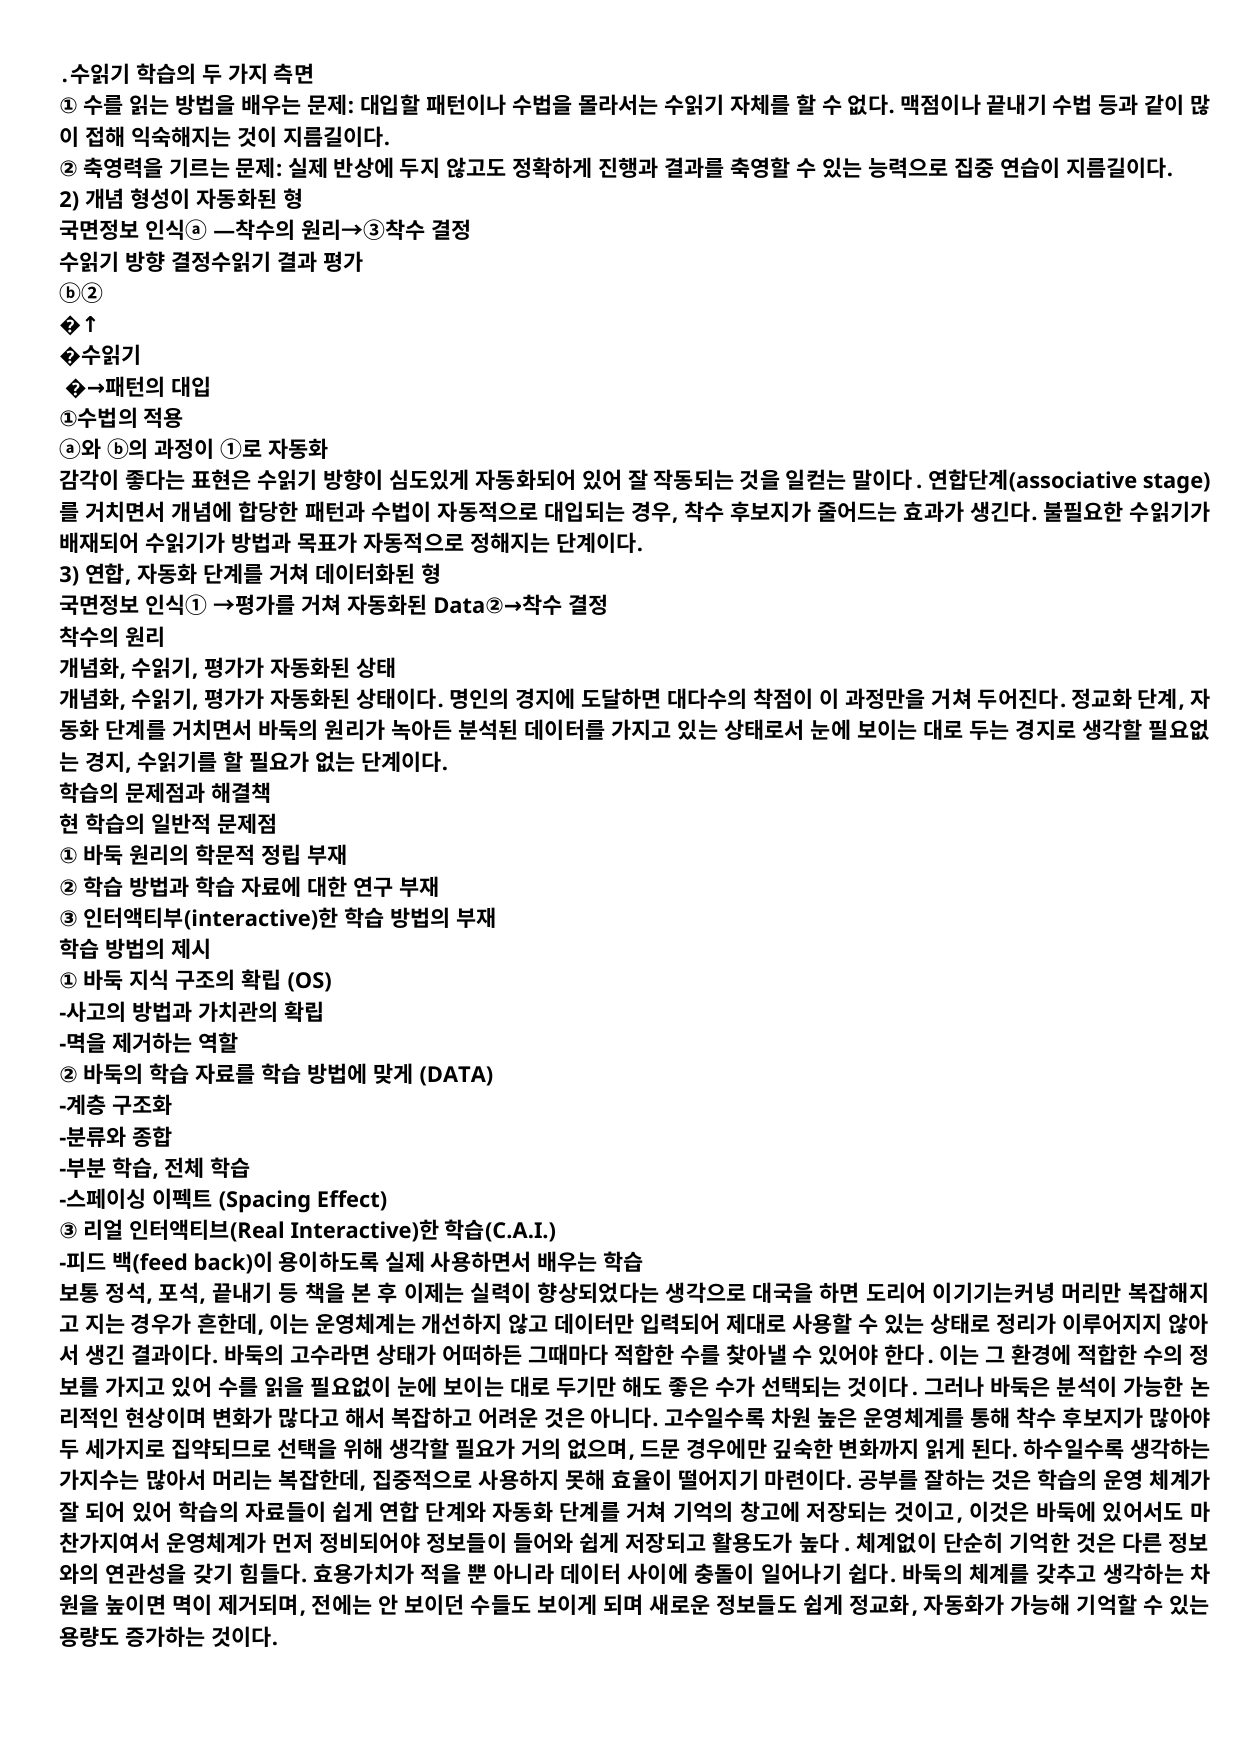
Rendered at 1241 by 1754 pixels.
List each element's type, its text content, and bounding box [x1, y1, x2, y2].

text 3) 연합, 자동화 단계를 거쳐 데이터화된 형 [59, 559, 1211, 589]
text 감각이 좋다는 표현은 수읽기 방향이 심도있게 자동화되어 있어 잘 작동되는 것을 일컫는 말이다. 연합단계(associative stage)를 거치면서 개념에 합당한 패턴과 수법이 자동적으로 대입되는 경우, 착수 후보지가 줄어드는 효과가 생긴다. 불필요한 수읽기가 배재되어 수읽기가 방법과 목표가 자동적으로 정해지는 단계이다. [59, 465, 1211, 558]
text 개념화, 수읽기, 평가가 자동화된 상태이다. 명인의 경지에 도달하면 대다수의 착점이 이 과정만을 거쳐 두어진다. 정교화 단계, 자동화 단계를 거치면서 바둑의 원리가 녹아든 분석된 데이터를 가지고 있는 상태로서 눈에 보이는 대로 두는 경지로 생각할 필요없는 경지, 수읽기를 할 필요가 없는 단계이다. [59, 684, 1211, 776]
text 국면정보 인식ⓐ ―착수의 원리→③착수 결정 [59, 215, 1211, 245]
text ①수법의 적용 [59, 403, 1211, 433]
text -스페이싱 이펙트 (Spacing Effect) [59, 1184, 1211, 1214]
text ① 수를 읽는 방법을 배우는 문제: 대입할 패턴이나 수법을 몰라서는 수읽기 자체를 할 수 없다. 맥점이나 끝내기 수법 등과 같이 많이 접해 익숙해지는 것이 지름길이다. [59, 90, 1211, 151]
text 국면정보 인식① →평가를 거쳐 자동화된 Data②→착수 결정 [59, 590, 1211, 620]
text �→패턴의 대입 [59, 372, 1211, 401]
text ③ 리얼 인터액티브(Real Interactive)한 학습(C.A.I.) [59, 1215, 1211, 1245]
text -계층 구조화 [59, 1090, 1211, 1120]
text �수읽기 [59, 340, 1211, 370]
text 학습 방법의 제시 [59, 934, 1211, 964]
text ․수읽기 학습의 두 가지 측면 [59, 59, 1211, 89]
text 수읽기 방향 결정수읽기 결과 평가 [59, 247, 1211, 276]
text ① 바둑 지식 구조의 확립 (OS) [59, 965, 1211, 995]
text ⓐ와 ⓑ의 과정이 ①로 자동화 [59, 434, 1211, 464]
text 착수의 원리 [59, 622, 1211, 651]
text 보통 정석, 포석, 끝내기 등 책을 본 후 이제는 실력이 향상되었다는 생각으로 대국을 하면 도리어 이기기는커녕 머리만 복잡해지고 지는 경우가 흔한데, 이는 운영체계는 개선하지 않고 데이터만 입력되어 제대로 사용할 수 있는 상태로 정리가 이루어지지 않아서 생긴 결과이다. 바둑의 고수라면 상태가 어떠하든 그때마다 적합한 수를 찾아낼 수 있어야 한다. 이는 그 환경에 적합한 수의 정보를 가지고 있어 수를 읽을 필요없이 눈에 보이는 대로 두기만 해도 좋은 수가 선택되는 것이다. 그러나 바둑은 분석이 가능한 논리적인 현상이며 변화가 많다고 해서 복잡하고 어려운 것은 아니다. 고수일수록 차원 높은 운영체계를 통해 착수 후보지가 많아야 두 세가지로 집약되므로 선택을 위해 생각할 필요가 거의 없으며, 드문 경우에만 깊숙한 변화까지 읽게 된다. 하수일수록 생각하는 가지수는 많아서 머리는 복잡한데, 집중적으로 사용하지 못해 효율이 떨어지기 마련이다. 공부를 잘하는 것은 학습의 운영 체계가 잘 되어 있어 학습의 자료들이 쉽게 연합 단계와 자동화 단계를 거쳐 기억의 창고에 저장되는 것이고, 이것은 바둑에 있어서도 마찬가지여서 운영체계가 먼저 정비되어야 정보들이 들어와 쉽게 저장되고 활용도가 높다. 체계없이 단순히 기억한 것은 다른 정보와의 연관성을 갖기 힘들다. 효용가치가 적을 뿐 아니라 데이터 사이에 충돌이 일어나기 쉽다. 바둑의 체계를 갖추고 생각하는 차원을 높이면 멱이 제거되며, 전에는 안 보이던 수들도 보이게 되며 새로운 정보들도 쉽게 정교화, 자동화가 가능해 기억할 수 있는 용량도 증가하는 것이다. [59, 1278, 1211, 1651]
text 2) 개념 형성이 자동화된 형 [59, 184, 1211, 214]
text ② 바둑의 학습 자료를 학습 방법에 맞게 (DATA) [59, 1059, 1211, 1089]
text -멱을 제거하는 역할 [59, 1028, 1211, 1058]
text 개념화, 수읽기, 평가가 자동화된 상태 [59, 653, 1211, 683]
text �↑ [59, 309, 1211, 339]
text -분류와 종합 [59, 1122, 1211, 1151]
text -사고의 방법과 가치관의 확립 [59, 997, 1211, 1026]
text ② 축영력을 기르는 문제: 실제 반상에 두지 않고도 정확하게 진행과 결과를 축영할 수 있는 능력으로 집중 연습이 지름길이다. [59, 153, 1211, 183]
text -피드 백(feed back)이 용이하도록 실제 사용하면서 배우는 학습 [59, 1247, 1211, 1276]
text ② 학습 방법과 학습 자료에 대한 연구 부재 [59, 872, 1211, 901]
text 학습의 문제점과 해결책 [59, 778, 1211, 808]
text ① 바둑 원리의 학문적 정립 부재 [59, 840, 1211, 870]
text ③ 인터액티부(interactive)한 학습 방법의 부재 [59, 903, 1211, 933]
text ⓑ② [59, 278, 1211, 308]
text -부분 학습, 전체 학습 [59, 1153, 1211, 1183]
text 현 학습의 일반적 문제점 [59, 809, 1211, 839]
